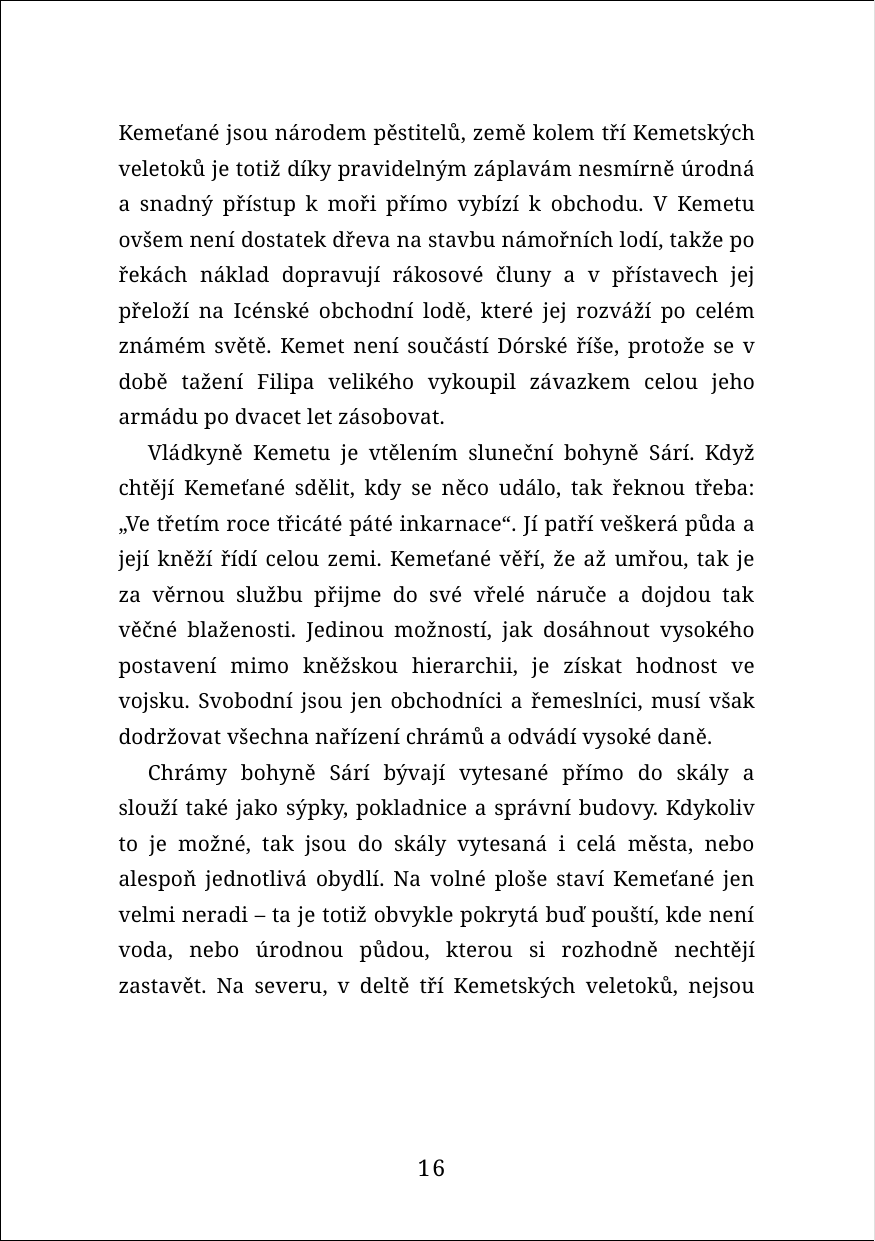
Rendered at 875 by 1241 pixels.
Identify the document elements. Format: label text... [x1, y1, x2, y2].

text Kemeťané jsou národem pěstitelů, země kolem tří Kemetských veletoků je totiž díky pravidelným záplavám nesmírně úrodná a snadný přístup k moři přímo vybízí k obchodu. V Kemetu ovšem není dostatek dřeva na stavbu námořních lodí, takže po řekách náklad dopravují rákosové čluny a v přístavech jej přeloží na Icénské obchodní lodě, které jej rozváží po celém známém světě. Kemet není součástí Dórské říše, protože se v době tažení Filipa velikého vykoupil závazkem celou jeho armádu po dvacet let zásobovat. Vládkyně Kemetu je vtělením sluneční bohyně Sárí. Když chtějí Kemeťané sdělit, kdy se něco událo, tak řeknou třeba: „Ve třetím roce třicáté páté inkarnace“. Jí patří veškerá půda a její kněží řídí celou zemi. Kemeťané věří, že až umřou, tak je za věrnou službu přijme do své vřelé náruče a dojdou tak věčné blaženosti. Jedinou možností, jak dosáhnout vysokého postavení mimo kněžskou hierarchii, je získat hodnost ve vojsku. Svobodní jsou jen obchodníci a řemeslníci, musí však dodržovat všechna nařízení chrámů a odvádí vysoké daně. Chrámy bohyně Sárí bývají vytesané přímo do skály a slouží také jako sýpky, pokladnice a správní budovy. Kdykoliv to je možné, tak jsou do skály vytesaná i celá města, nebo alespoň jednotlivá obydlí. Na volné ploše staví Kemeťané jen velmi neradi – ta je totiž obvykle pokrytá buď pouští, kde není voda, nebo úrodnou půdou, kterou si rozhodně nechtějí zastavět. Na severu, v deltě tří Kemetských veletoků, nejsou [118, 118, 756, 999]
